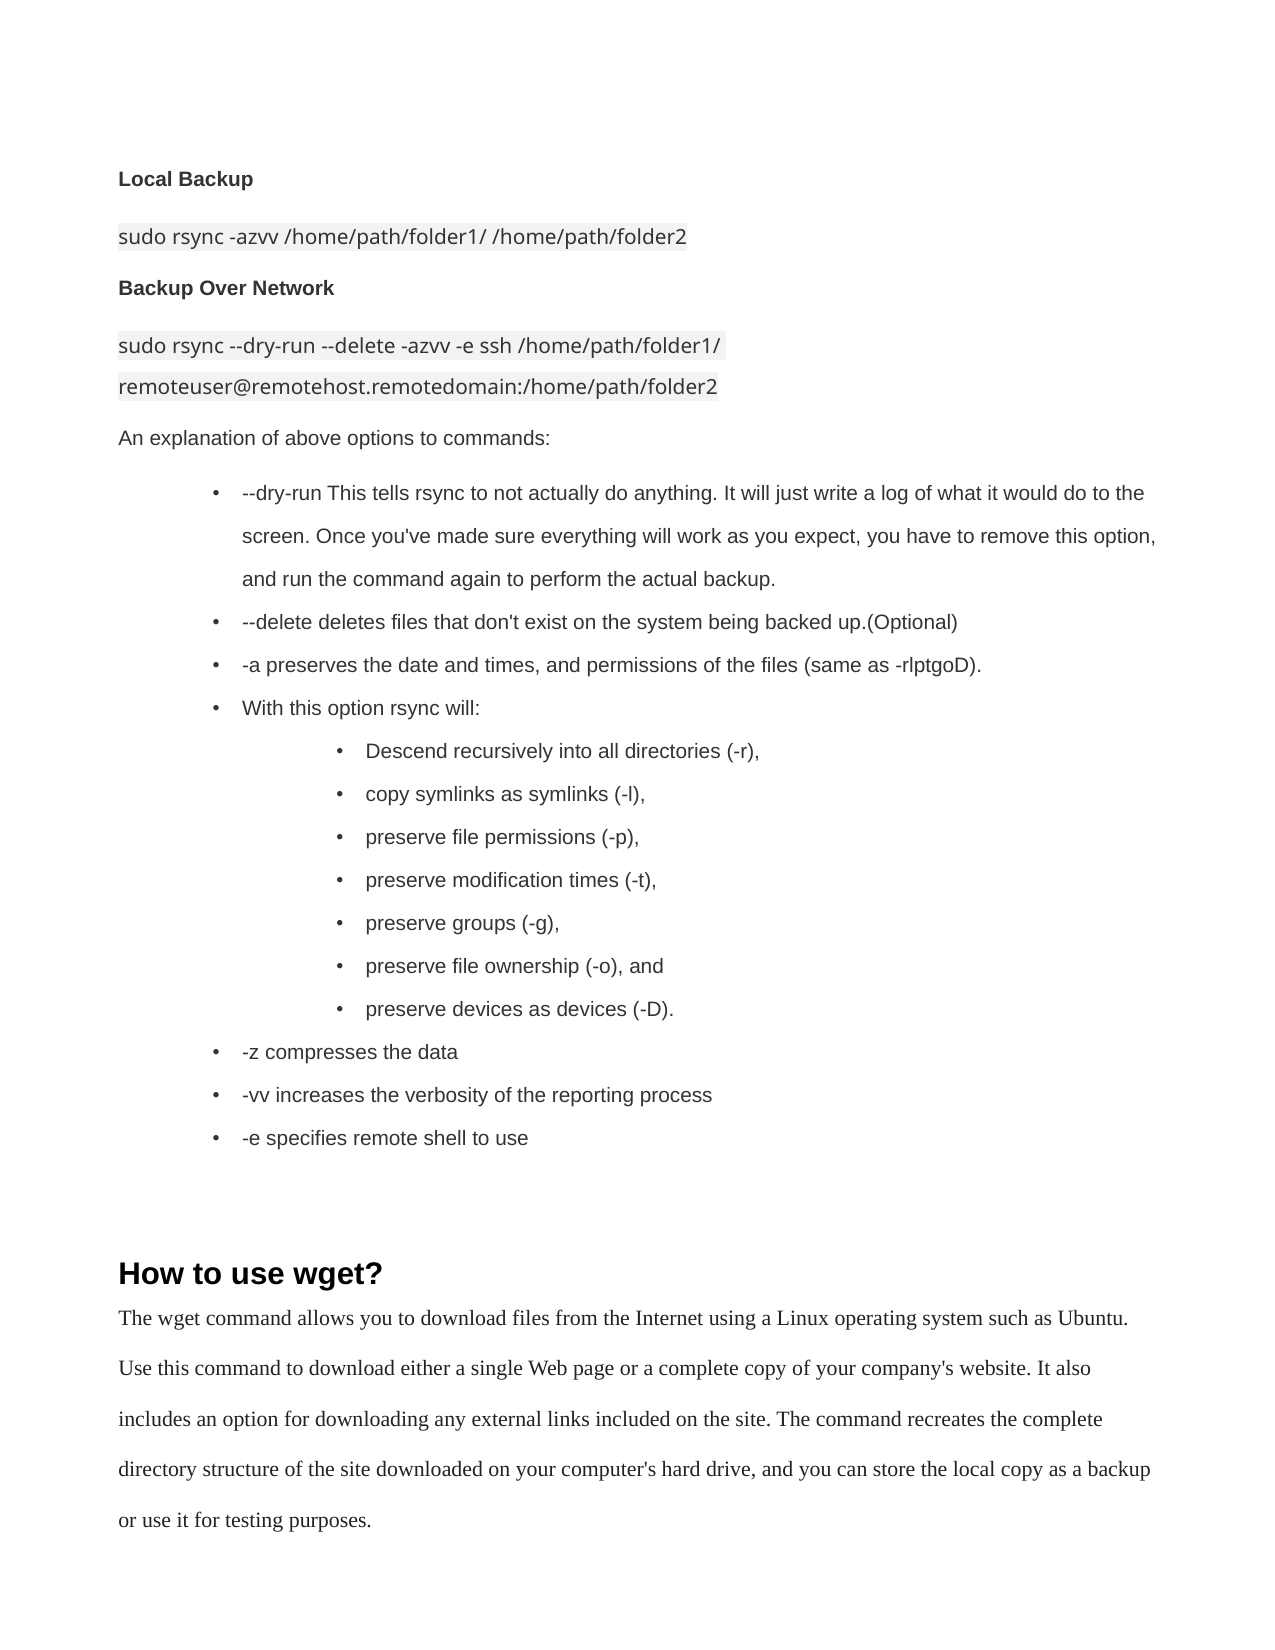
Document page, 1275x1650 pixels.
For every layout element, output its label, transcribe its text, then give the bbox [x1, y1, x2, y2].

list preserve devices as devices (-D). [336, 997, 1157, 1021]
list -vv increases the verbosity of the reporting process [212, 1083, 1157, 1107]
text Backup Over Network [118, 276, 1157, 300]
text sudo rsync -azvv /home/path/folder1/ /home/path/folder2 [118, 222, 1157, 251]
list -e specifies remote shell to use [212, 1126, 1157, 1150]
text An explanation of above options to commands: [118, 426, 1157, 449]
list preserve groups (-g), [336, 911, 1157, 935]
list preserve file permissions (-p), [336, 824, 1157, 849]
text Local Backup [118, 167, 1157, 191]
list With this option rsync will: [212, 696, 1157, 719]
list -a preserves the date and times, and permissions of the files (same as -rlptgoD). [212, 652, 1157, 677]
list preserve modification times (-t), [336, 868, 1157, 892]
text How to use wget? [118, 1255, 1157, 1291]
text The wget command allows you to download files from the Internet using a Linux operating system such as Ubuntu. Use this command to download either a single Web page or a complete copy of your company's website. It also includes an option for downloading any external links included on the site. The command recreates the complete directory structure of the site downloaded on your computer's hard drive, and you can store the local copy as a backup or use it for testing purposes. [118, 1305, 1157, 1532]
list --delete deletes files that don't exist on the system being backed up.(Optional) [212, 609, 1157, 633]
text sudo rsync --dry-run --delete -azvv -e ssh /home/path/folder1/ remoteuser@remotehost.remotedomain:/home/path/folder2 [118, 331, 1157, 401]
list preserve file ownership (-o), and [336, 954, 1157, 978]
list --dry-run This tells rsync to not actually do anything. It will just write a log of what it would do to the screen. Once you've made sure everything will work as you expect, you have to remove this option, and run the command again to perform the actual backup. [212, 481, 1157, 591]
list -z compresses the data [212, 1040, 1157, 1064]
list Descend recursively into all directories (-r), [336, 738, 1157, 763]
list copy symlinks as symlinks (-l), [336, 782, 1157, 806]
